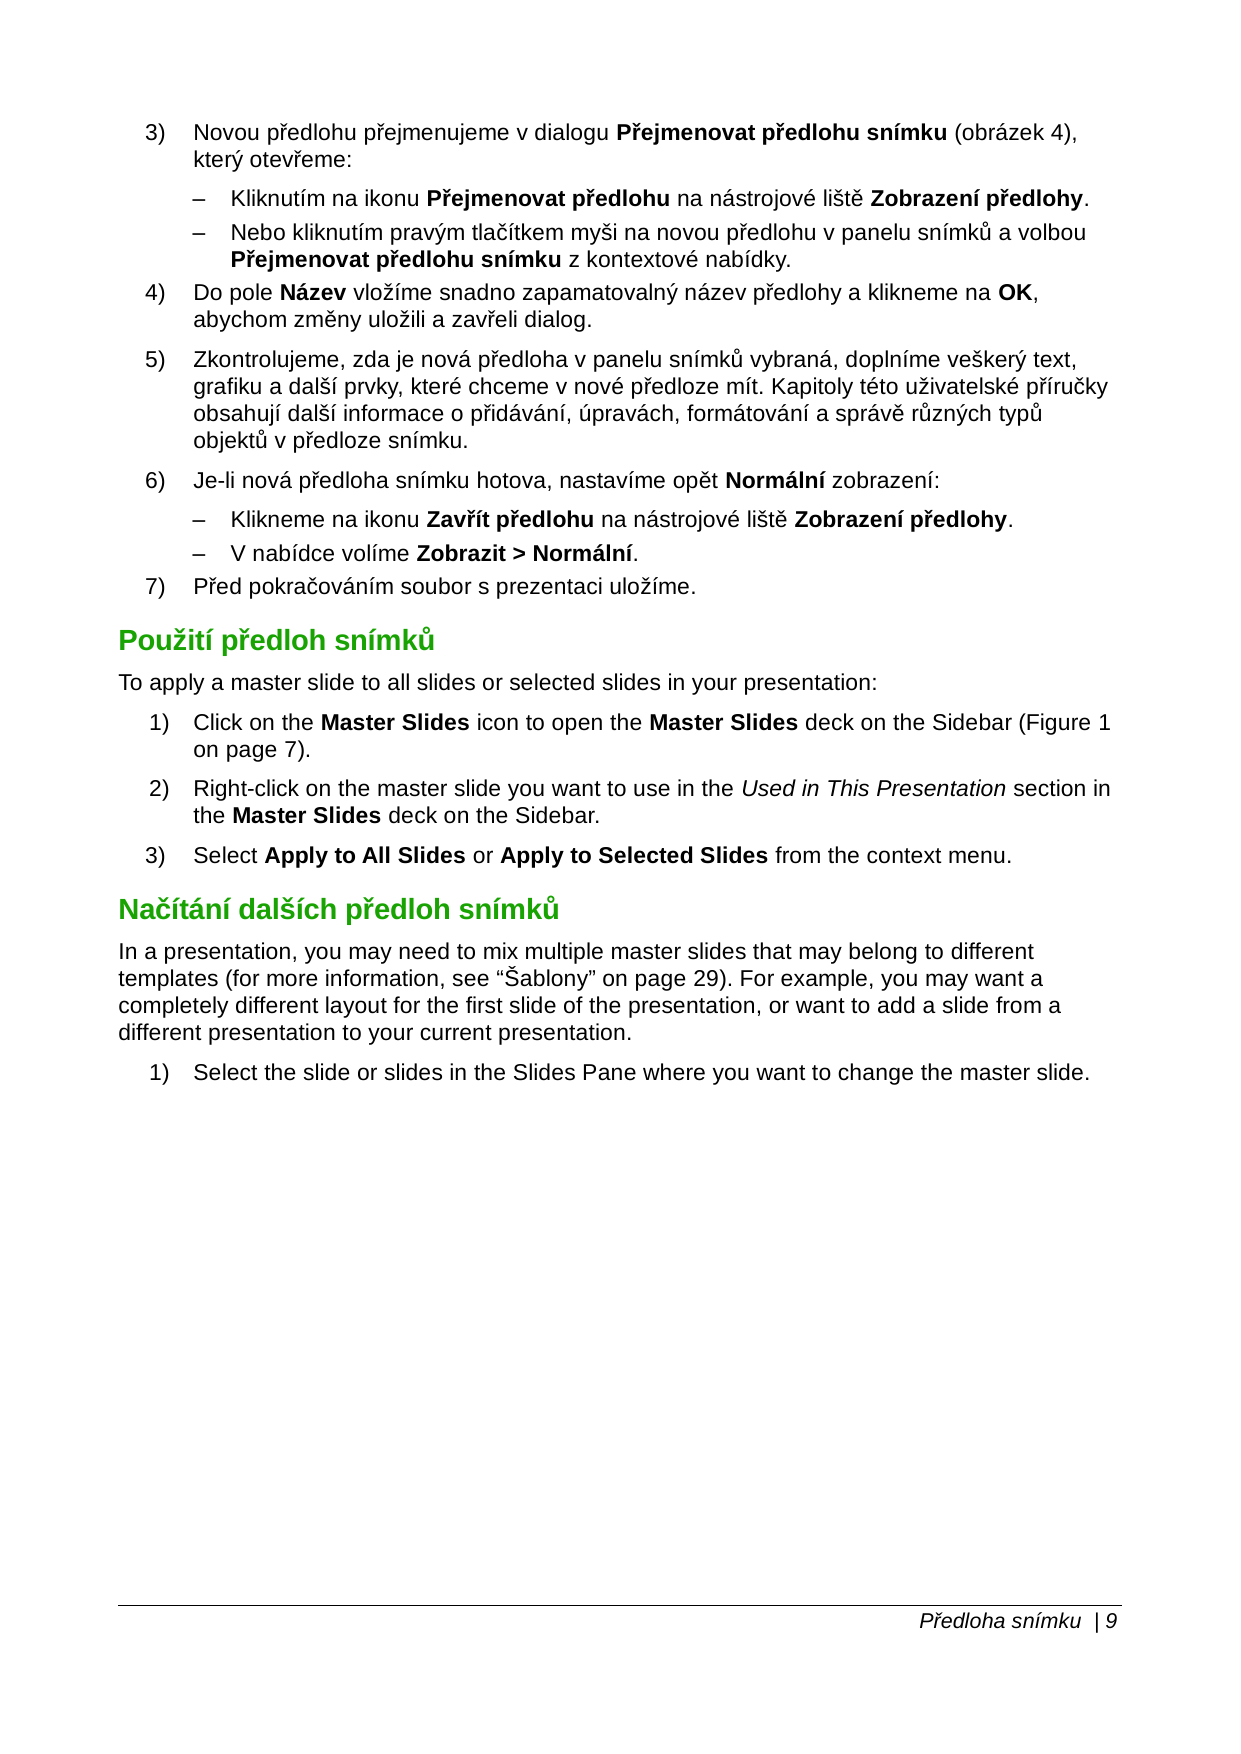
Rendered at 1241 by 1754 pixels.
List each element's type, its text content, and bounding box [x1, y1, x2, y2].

list Select the slide or slides in the Slides Pane where you want to change the master slide. [169, 1058, 1122, 1085]
list Select Apply to All Slides or Apply to Selected Slides from the context menu. [165, 841, 1122, 868]
text In a presentation, you may need to mix multiple master slides that may belong to different templates (for more information, see “Working with templates” on page 26). For example, you may want a completely different layout for the first slide of the presentation, or want to add a slide from a different presentation to your current presentation. [118, 937, 1122, 1046]
subtitle Načítání dalších předloh snímků [118, 892, 1122, 926]
list Novou předlohu přejmenujeme v dialogu Přejmenovat předlohu snímku (obrázek 4), který otevřeme: [165, 118, 1122, 172]
list Right-click on the master slide you want to use in the Used in This Presentation section in the Master Slides deck on the Sidebar. [169, 774, 1122, 829]
list Click on the Master Slides icon to open the Master Slides deck on the Sidebar (Figure 1 on page 6). [169, 708, 1122, 762]
list Kliknutím na ikonu Přejmenovat předlohu na nástrojové liště Zobrazení předlohy. [192, 185, 1122, 212]
text To apply a master slide to all slides or selected slides in your presentation: [118, 668, 1122, 695]
list Do pole Název vložíme snadno zapamatovalný název předlohy a klikneme na OK, abychom změny uložili a zavřeli dialog. [165, 278, 1122, 333]
list Klikneme na ikonu Zavřít předlohu na nástrojové liště Zobrazení předlohy. [192, 506, 1122, 533]
list V nabídce volíme Zobrazit > Normální. [192, 539, 1122, 566]
subtitle Použití předloh snímků [118, 623, 1122, 657]
list Před pokračováním soubor s prezentaci uložíme. [165, 572, 1122, 599]
list Zkontrolujeme, zda je nová předloha v panelu snímků vybraná, doplníme veškerý text, grafiku a další prvky, které chceme v nové předloze mít. Kapitoly této uživatelské příručky obsahují další informace o přidávání, úpravách, formátování a správě různých typů objektů v předloze snímku. [165, 345, 1122, 453]
list Je-li nová předloha snímku hotova, nastavíme opět Normální zobrazení: [165, 466, 1122, 493]
list Nebo kliknutím pravým tlačítkem myši na novou předlohu v panelu snímků a volbou Přejmenovat předlohu snímku z kontextové nabídky. [192, 218, 1122, 272]
